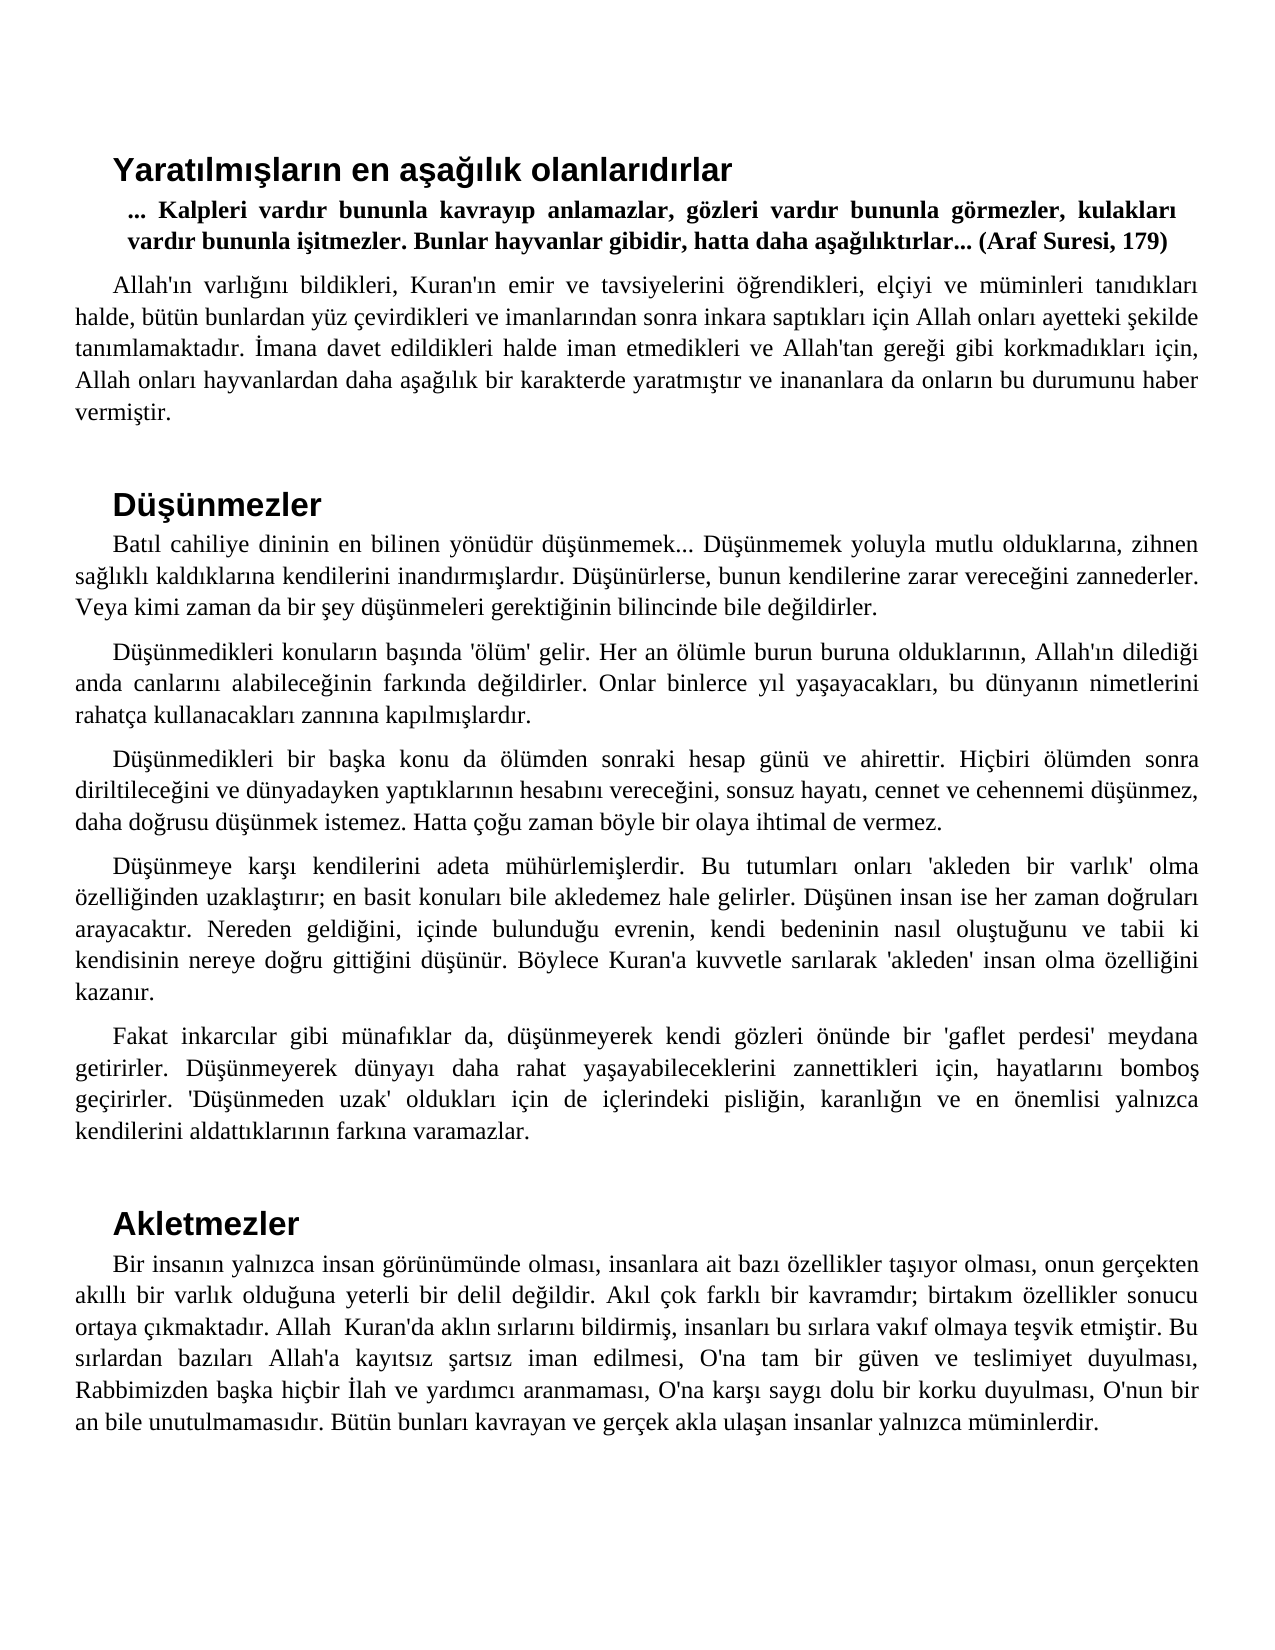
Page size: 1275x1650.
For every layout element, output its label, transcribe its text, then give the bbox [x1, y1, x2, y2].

subtitle Akletmezler [112, 1204, 1200, 1242]
text Düşünmedikleri bir başka konu da ölümden sonraki hesap günü ve ahirettir. Hiçbiri ölümden sonra diriltileceğini ve dünyadayken yaptıklarının hesabını vereceğini, sonsuz hayatı, cennet ve cehennemi düşünmez, daha doğrusu düşünmek istemez. Hatta çoğu zaman böyle bir olaya ihtimal de vermez. [75, 744, 1200, 836]
text Düşünmedikleri konuların başında 'ölüm' gelir. Her an ölümle burun buruna olduklarının, Allah'ın dilediği anda canlarını alabileceğinin farkında değildirler. Onlar binlerce yıl yaşayacakları, bu dünyanın nimetlerini rahatça kullanacakları zannına kapılmışlardır. [75, 637, 1200, 728]
text Bir insanın yalnızca insan görünümünde olması, insanlara ait bazı özellikler taşıyor olması, onun gerçekten akıllı bir varlık olduğuna yeterli bir delil değildir. Akıl çok farklı bir kavramdır; birtakım özellikler sonucu ortaya çıkmaktadır. Allah Kuran'da aklın sırlarını bildirmiş, insanları bu sırlara vakıf olmaya teşvik etmiştir. Bu sırlardan bazıları Allah'a kayıtsız şartsız iman edilmesi, O'na tam bir güven ve teslimiyet duyulması, Rabbimizden başka hiçbir İlah ve yardımcı aranmaması, O'na karşı saygı dolu bir korku duyulması, O'nun bir an bile unutulmamasıdır. Bütün bunları kavrayan ve gerçek akla ulaşan insanlar yalnızca müminlerdir. [75, 1249, 1200, 1435]
text Düşünmeye karşı kendilerini adeta mühürlemişlerdir. Bu tutumları onları 'akleden bir varlık' olma özelliğinden uzaklaştırır; en basit konuları bile akledemez hale gelirler. Düşünen insan ise her zaman doğruları arayacaktır. Nereden geldiğini, içinde bulunduğu evrenin, kendi bedeninin nasıl oluştuğunu ve tabii ki kendisinin nereye doğru gittiğini düşünür. Böylece Kuran'a kuvvetle sarılarak 'akleden' insan olma özelliğini kazanır. [75, 851, 1200, 1006]
text ... Kalpleri vardır bununla kavrayıp anlamazlar, gözleri vardır bununla görmezler, kulakları vardır bununla işitmezler. Bunlar hayvanlar gibidir, hatta daha aşağılıktırlar... (Araf Suresi, 179) [127, 195, 1177, 255]
text Allah'ın varlığını bildikleri, Kuran'ın emir ve tavsiyelerini öğrendikleri, elçiyi ve müminleri tanıdıkları halde, bütün bunlardan yüz çevirdikleri ve imanlarından sonra inkara saptıkları için Allah onları ayetteki şekilde tanımlamaktadır. İmana davet edildikleri halde iman etmedikleri ve Allah'tan gereği gibi korkmadıkları için, Allah onları hayvanlardan daha aşağılık bir karakterde yaratmıştır ve inananlara da onların bu durumunu haber vermiştir. [75, 270, 1200, 425]
text Fakat inkarcılar gibi münafıklar da, düşünmeyerek kendi gözleri önünde bir 'gaflet perdesi' meydana getirirler. Düşünmeyerek dünyayı daha rahat yaşayabileceklerini zannettikleri için, hayatlarını bomboş geçirirler. 'Düşünmeden uzak' oldukları için de içlerindeki pisliğin, karanlığın ve en önemlisi yalnızca kendilerini aldattıklarının farkına varamazlar. [75, 1021, 1200, 1145]
subtitle Yaratılmışların en aşağılık olanlarıdırlar [112, 150, 1200, 188]
subtitle Düşünmezler [112, 485, 1200, 523]
text Batıl cahiliye dininin en bilinen yönüdür düşünmemek... Düşünmemek yoluyla mutlu olduklarına, zihnen sağlıklı kaldıklarına kendilerini inandırmışlardır. Düşünürlerse, bunun kendilerine zarar vereceğini zannederler. Veya kimi zaman da bir şey düşünmeleri gerektiğinin bilincinde bile değildirler. [75, 529, 1200, 621]
